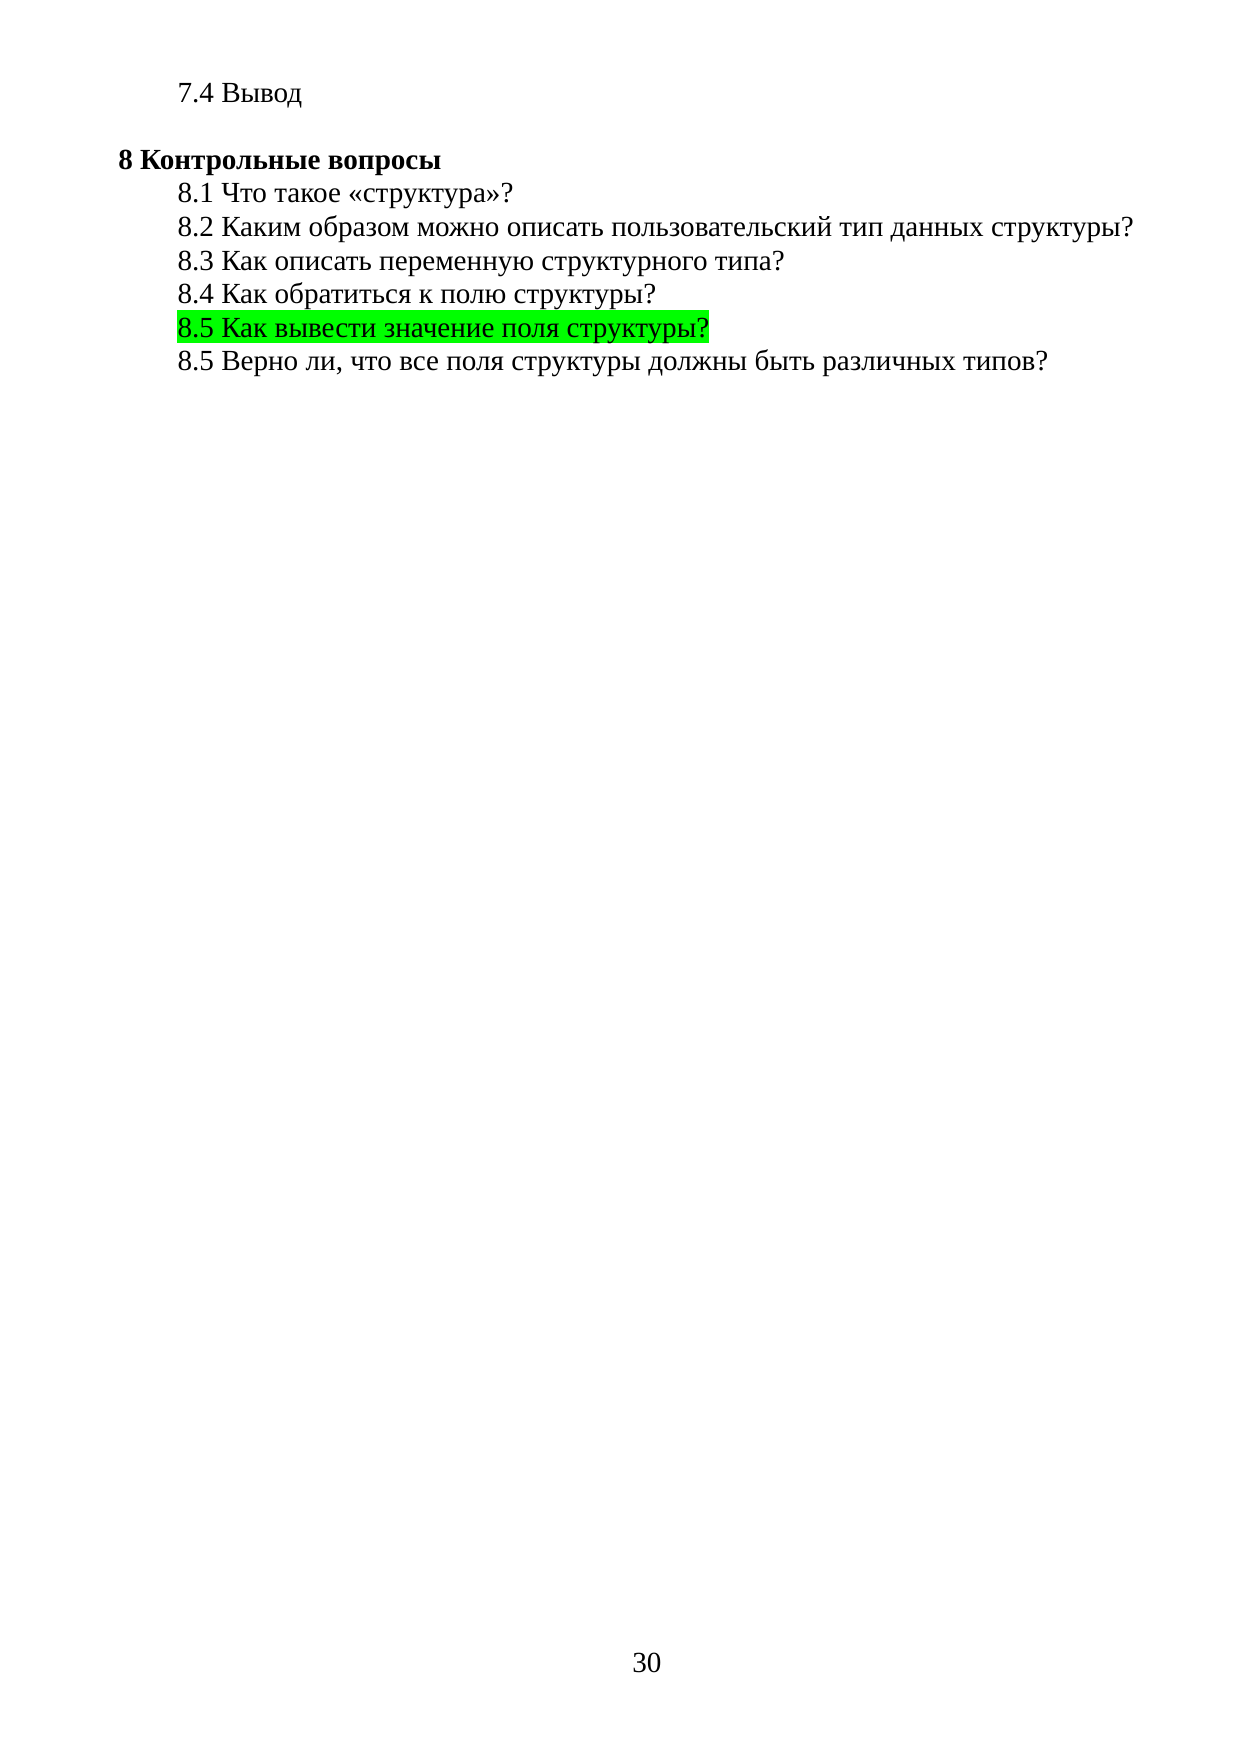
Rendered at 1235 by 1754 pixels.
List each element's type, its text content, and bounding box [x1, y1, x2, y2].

text 7.4 Вывод [118, 75, 1175, 108]
text 8.1 Что такое «структура»? [118, 176, 1175, 209]
text 8.2 Каким образом можно описать пользовательский тип данных структуры? [118, 209, 1175, 243]
text 8.5 Как вывести значение поля структуры? [118, 310, 1175, 343]
text 8 Контрольные вопросы [118, 142, 1175, 176]
text 8.4 Как обратиться к полю структуры? [118, 276, 1175, 310]
text 8.3 Как описать переменную структурного типа? [118, 243, 1175, 276]
text 8.5 Верно ли, что все поля структуры должны быть различных типов? [118, 343, 1175, 377]
